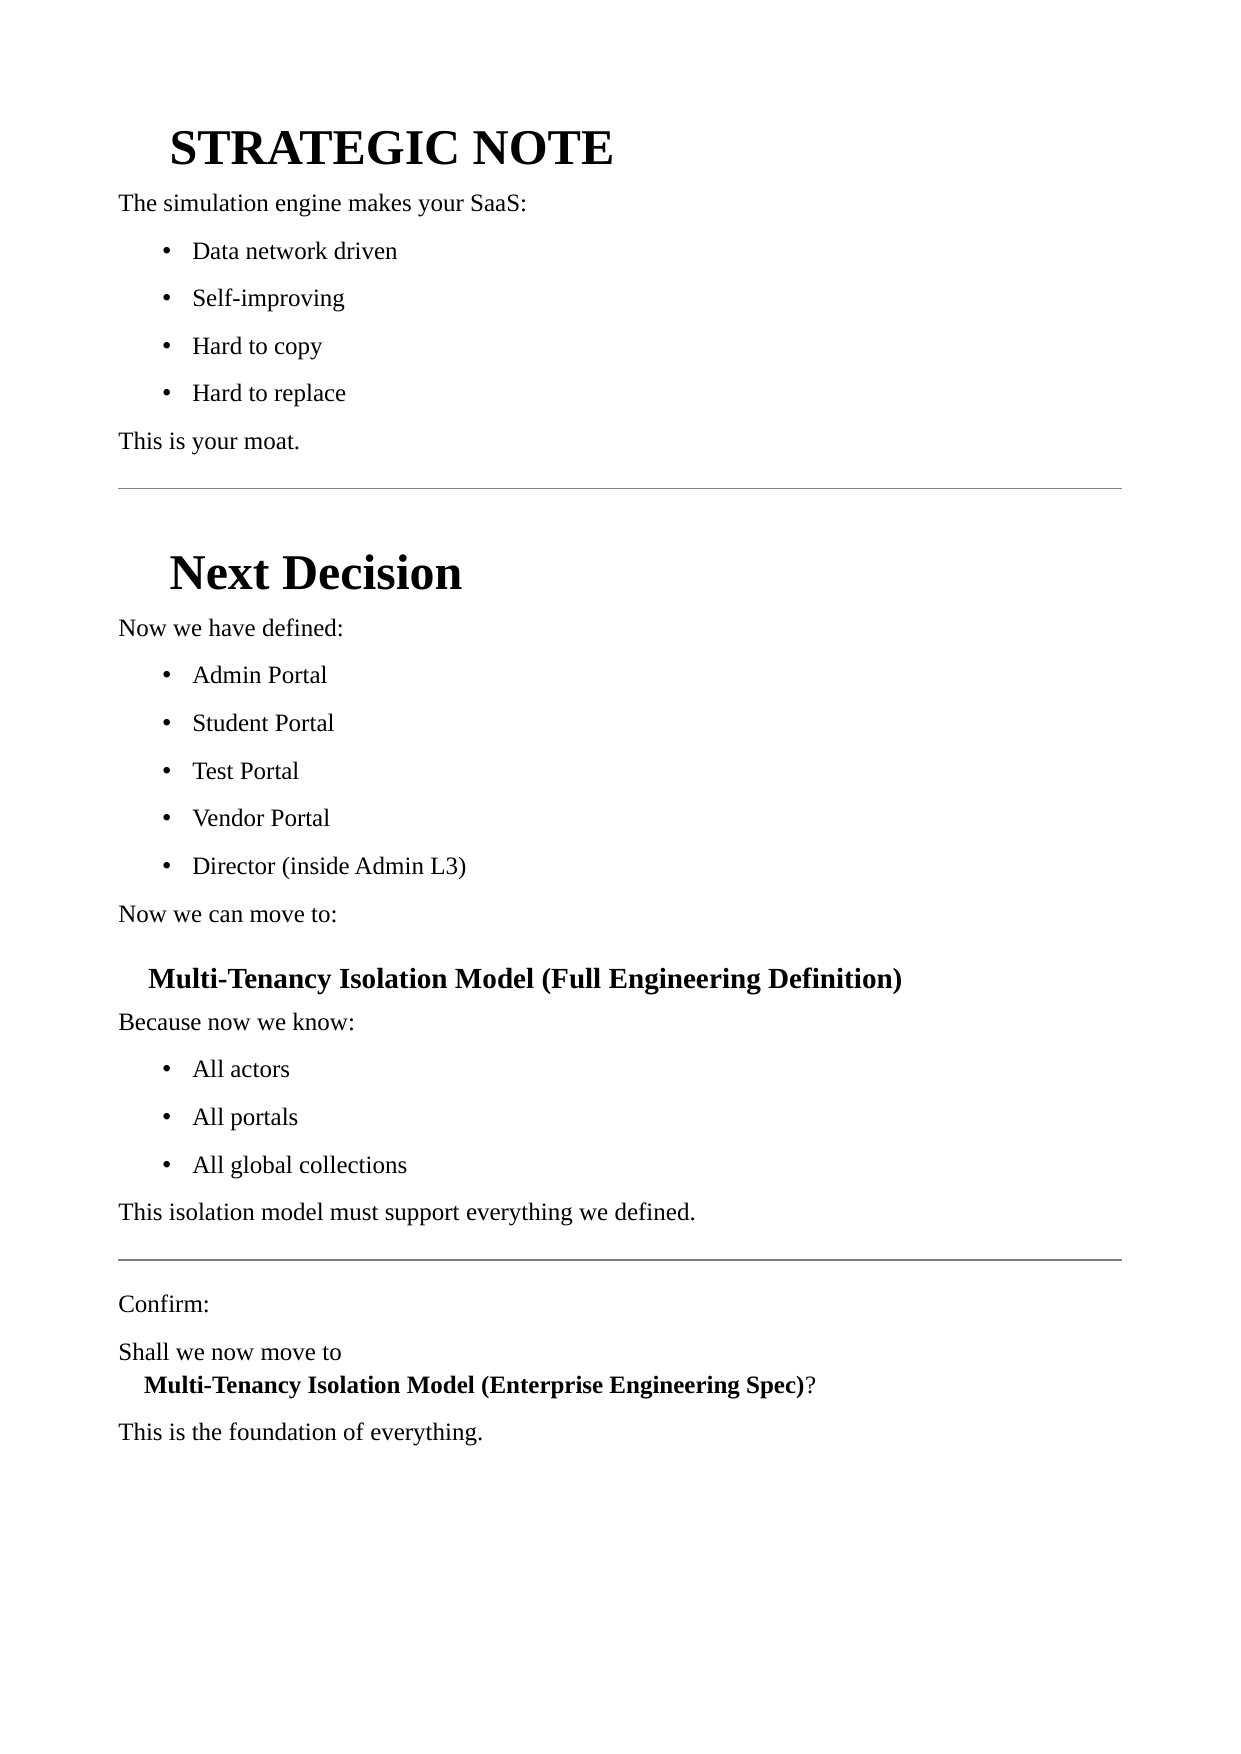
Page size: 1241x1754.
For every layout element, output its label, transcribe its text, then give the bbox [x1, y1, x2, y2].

list Self-improving [162, 283, 1122, 312]
text Confirm: [118, 1289, 1122, 1318]
list Hard to replace [162, 378, 1122, 407]
subtitle 🧠 STRATEGIC NOTE [118, 118, 1122, 176]
list Test Portal [162, 756, 1122, 784]
list Admin Portal [162, 661, 1122, 689]
list Director (inside Admin L3) [162, 851, 1122, 880]
text Because now we know: [118, 1007, 1122, 1036]
subtitle 🧱 Multi-Tenancy Isolation Model (Full Engineering Definition) [118, 961, 1122, 994]
list Data network driven [162, 236, 1122, 264]
text Now we have defined: [118, 613, 1122, 642]
text The simulation engine makes your SaaS: [118, 188, 1122, 217]
list All actors [162, 1054, 1122, 1083]
list Hard to copy [162, 331, 1122, 360]
text This is your moat. [118, 426, 1122, 455]
text This is the foundation of everything. [118, 1417, 1122, 1446]
list All global collections [162, 1150, 1122, 1178]
text Now we can move to: [118, 899, 1122, 927]
list Student Portal [162, 708, 1122, 737]
subtitle 🎯 Next Decision [118, 543, 1122, 601]
text This isolation model must support everything we defined. [118, 1197, 1122, 1226]
list Vendor Portal [162, 803, 1122, 832]
list All portals [162, 1102, 1122, 1131]
text Shall we now move to 🧱 Multi-Tenancy Isolation Model (Enterprise Engineering Spec)? [118, 1337, 1122, 1398]
